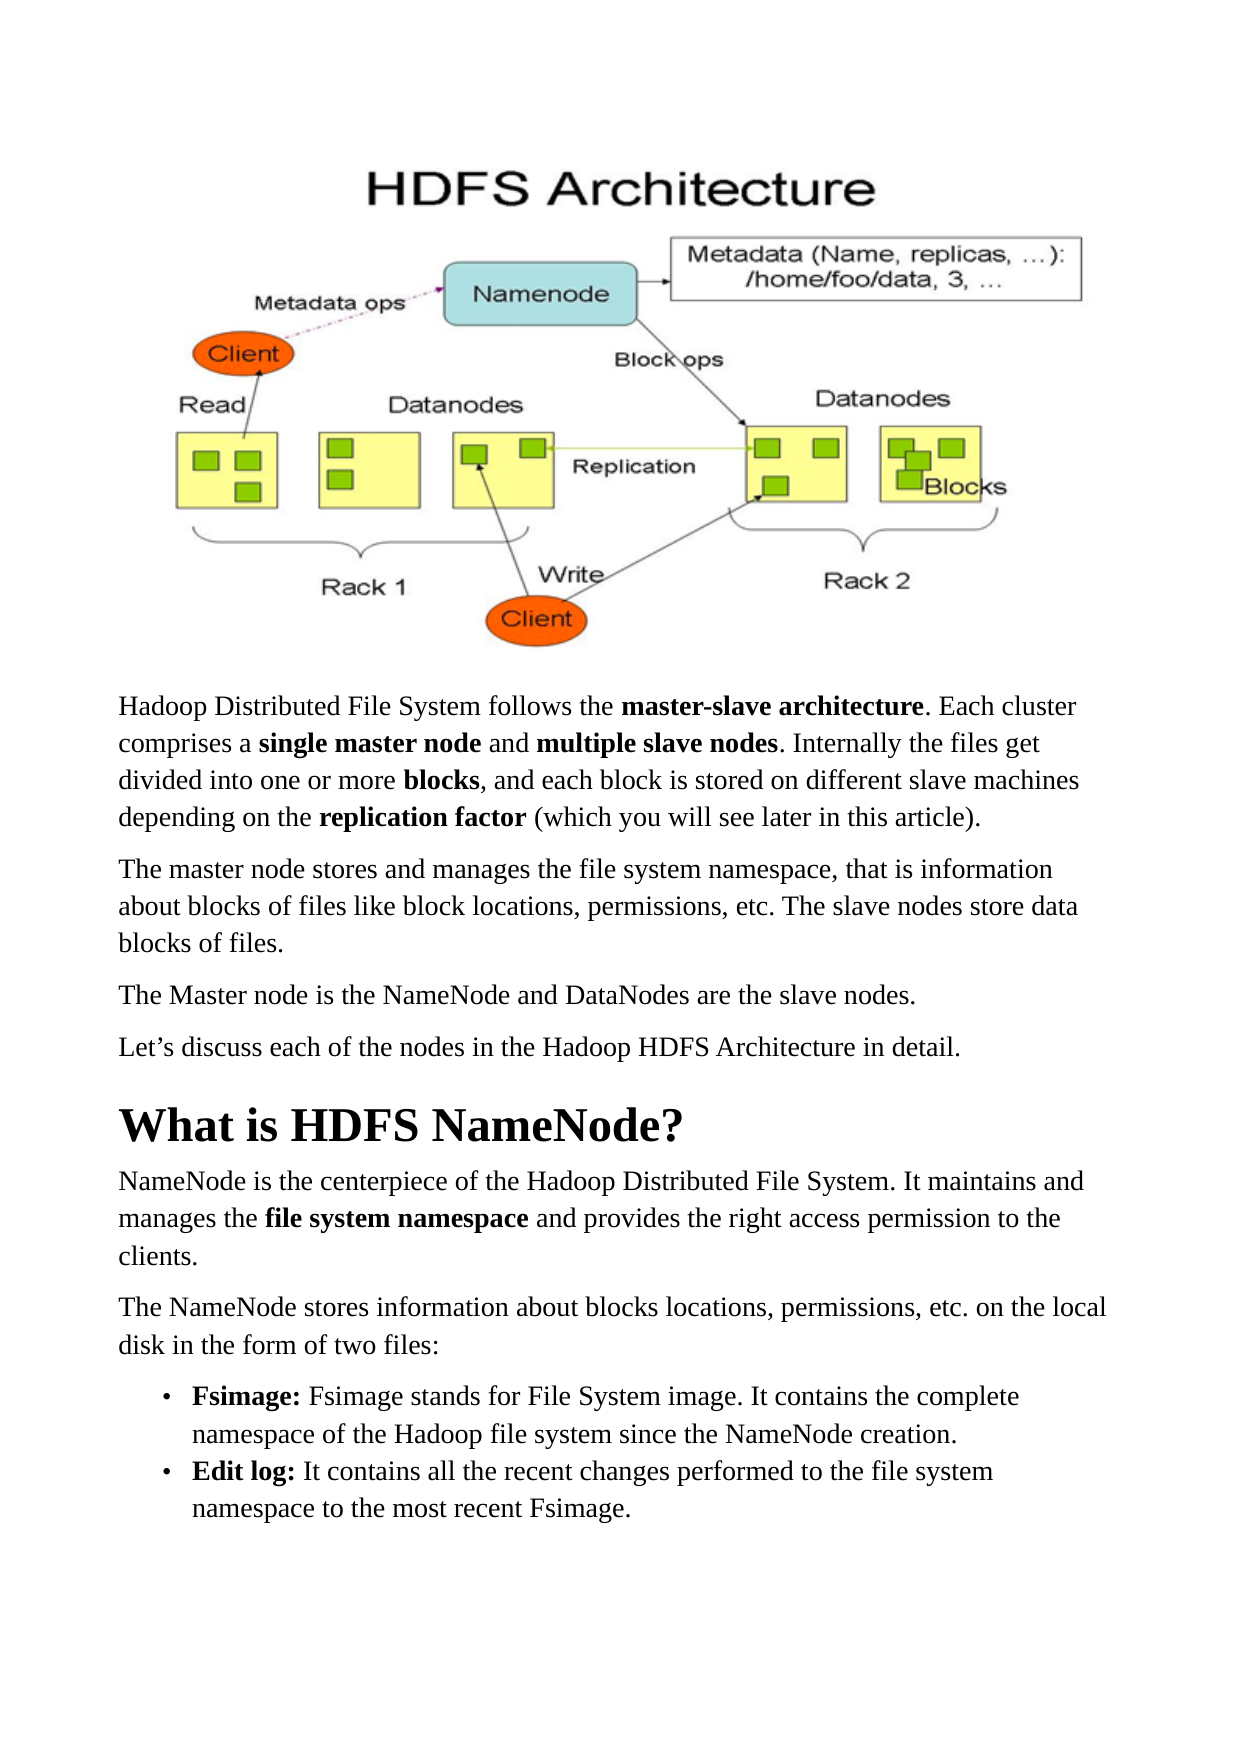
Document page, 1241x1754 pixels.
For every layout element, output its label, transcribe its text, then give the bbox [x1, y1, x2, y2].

text Hadoop Distributed File System follows the master-slave architecture. Each cluster comprises a single master node and multiple slave nodes. Internally the files get divided into one or more blocks, and each block is stored on different slave machines depending on the replication factor (which you will see later in this article). [118, 684, 1122, 832]
text Let’s discuss each of the nodes in the Hadoop HDFS Architecture in detail. [118, 1030, 1122, 1062]
subtitle What is HDFS NameNode? [118, 1096, 1122, 1152]
picture [118, 118, 1123, 684]
text NameNode is the centerpiece of the Hadoop Distributed File System. It maintains and manages the file system namespace and provides the right access permission to the clients. [118, 1164, 1122, 1271]
list Fsimage: Fsimage stands for File System image. It contains the complete namespace of the Hadoop file system since the NameNode creation. [162, 1379, 1122, 1449]
text The Master node is the NameNode and DataNodes are the slave nodes. [118, 978, 1122, 1010]
text The master node stores and manages the file system namespace, that is information about blocks of files like block locations, permissions, etc. The slave nodes store data blocks of files. [118, 852, 1122, 959]
list Edit log: It contains all the recent changes performed to the file system namespace to the most recent Fsimage. [162, 1454, 1122, 1523]
text The NameNode stores information about blocks locations, permissions, etc. on the local disk in the form of two files: [118, 1291, 1122, 1360]
